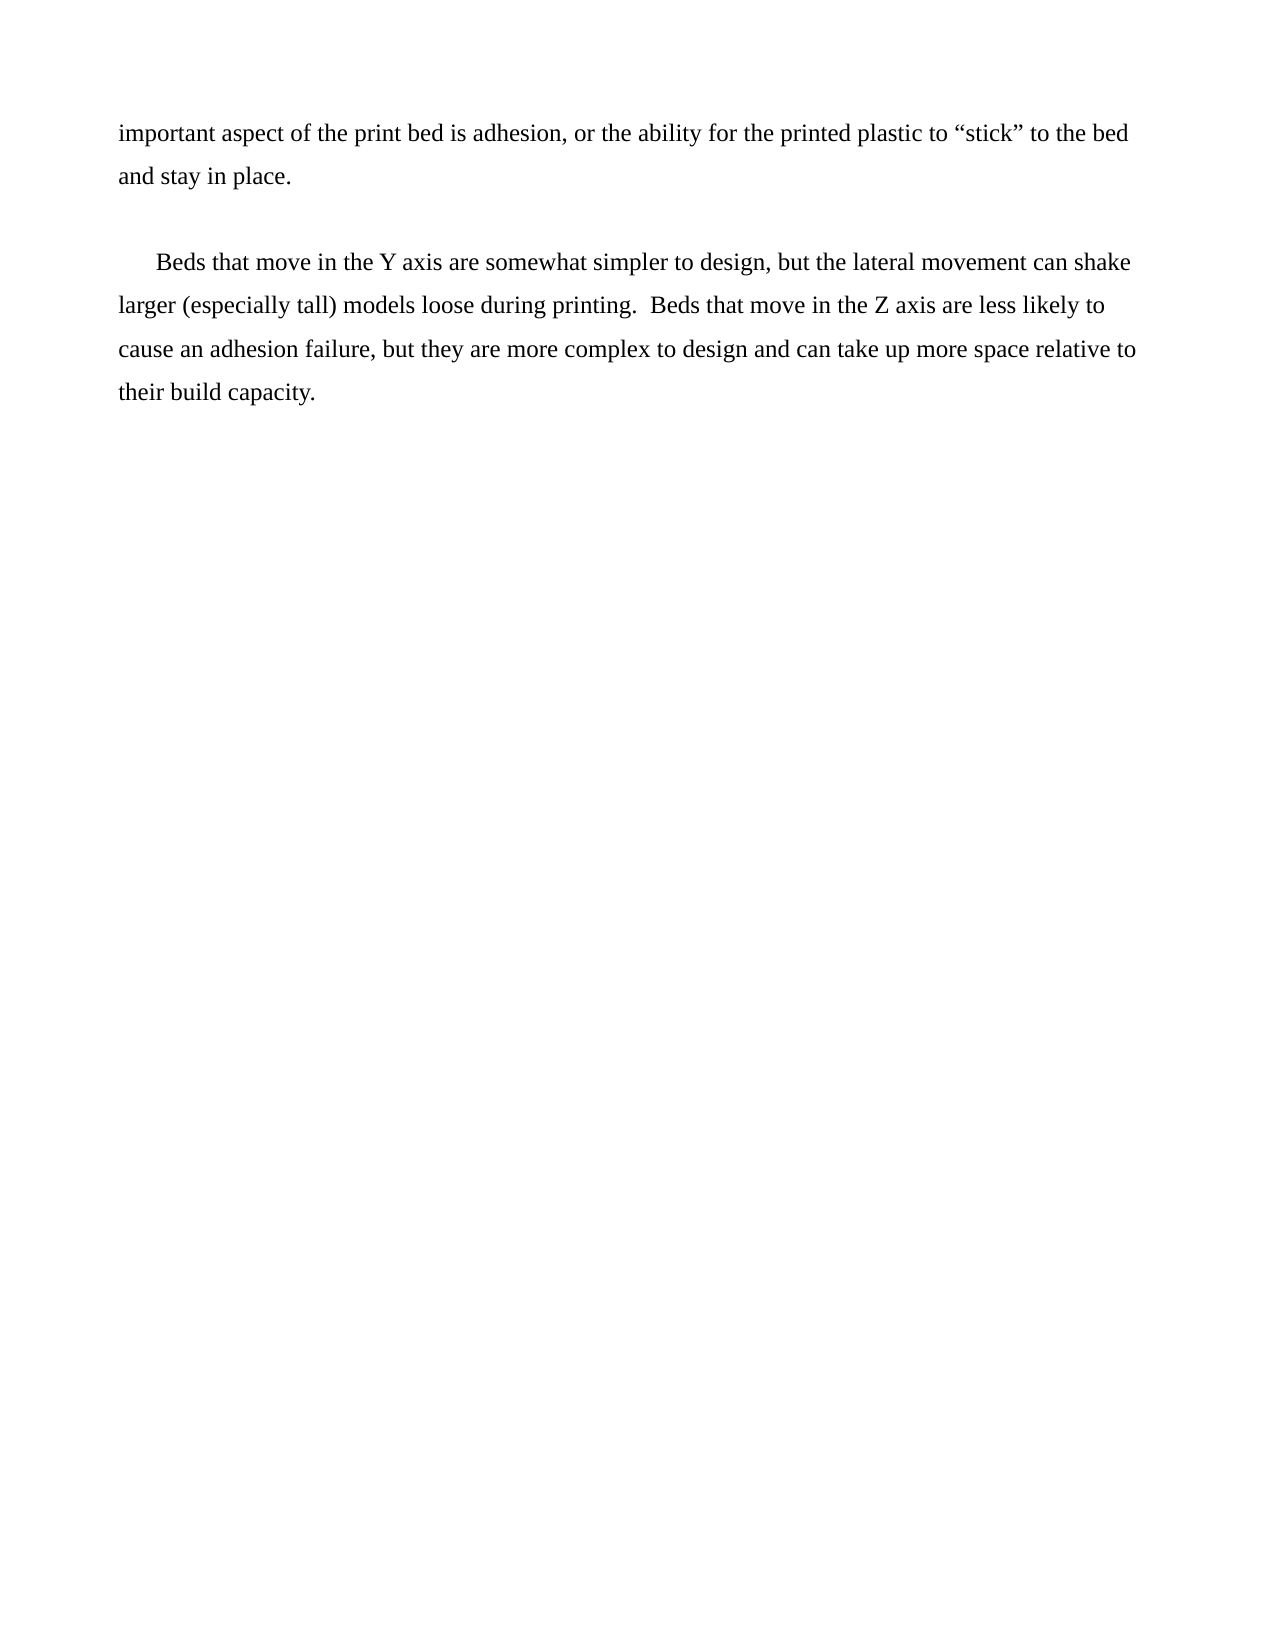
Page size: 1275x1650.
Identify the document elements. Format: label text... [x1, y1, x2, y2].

text important aspect of the print bed is adhesion, or the ability for the printed plastic to “stick” to the bed and stay in place. [118, 118, 1157, 190]
text Beds that move in the Y axis are somewhat simpler to design, but the lateral movement can shake larger (especially tall) models loose during printing. Beds that move in the Z axis are less likely to cause an adhesion failure, but they are more complex to design and can take up more space relative to their build capacity. [118, 247, 1157, 406]
